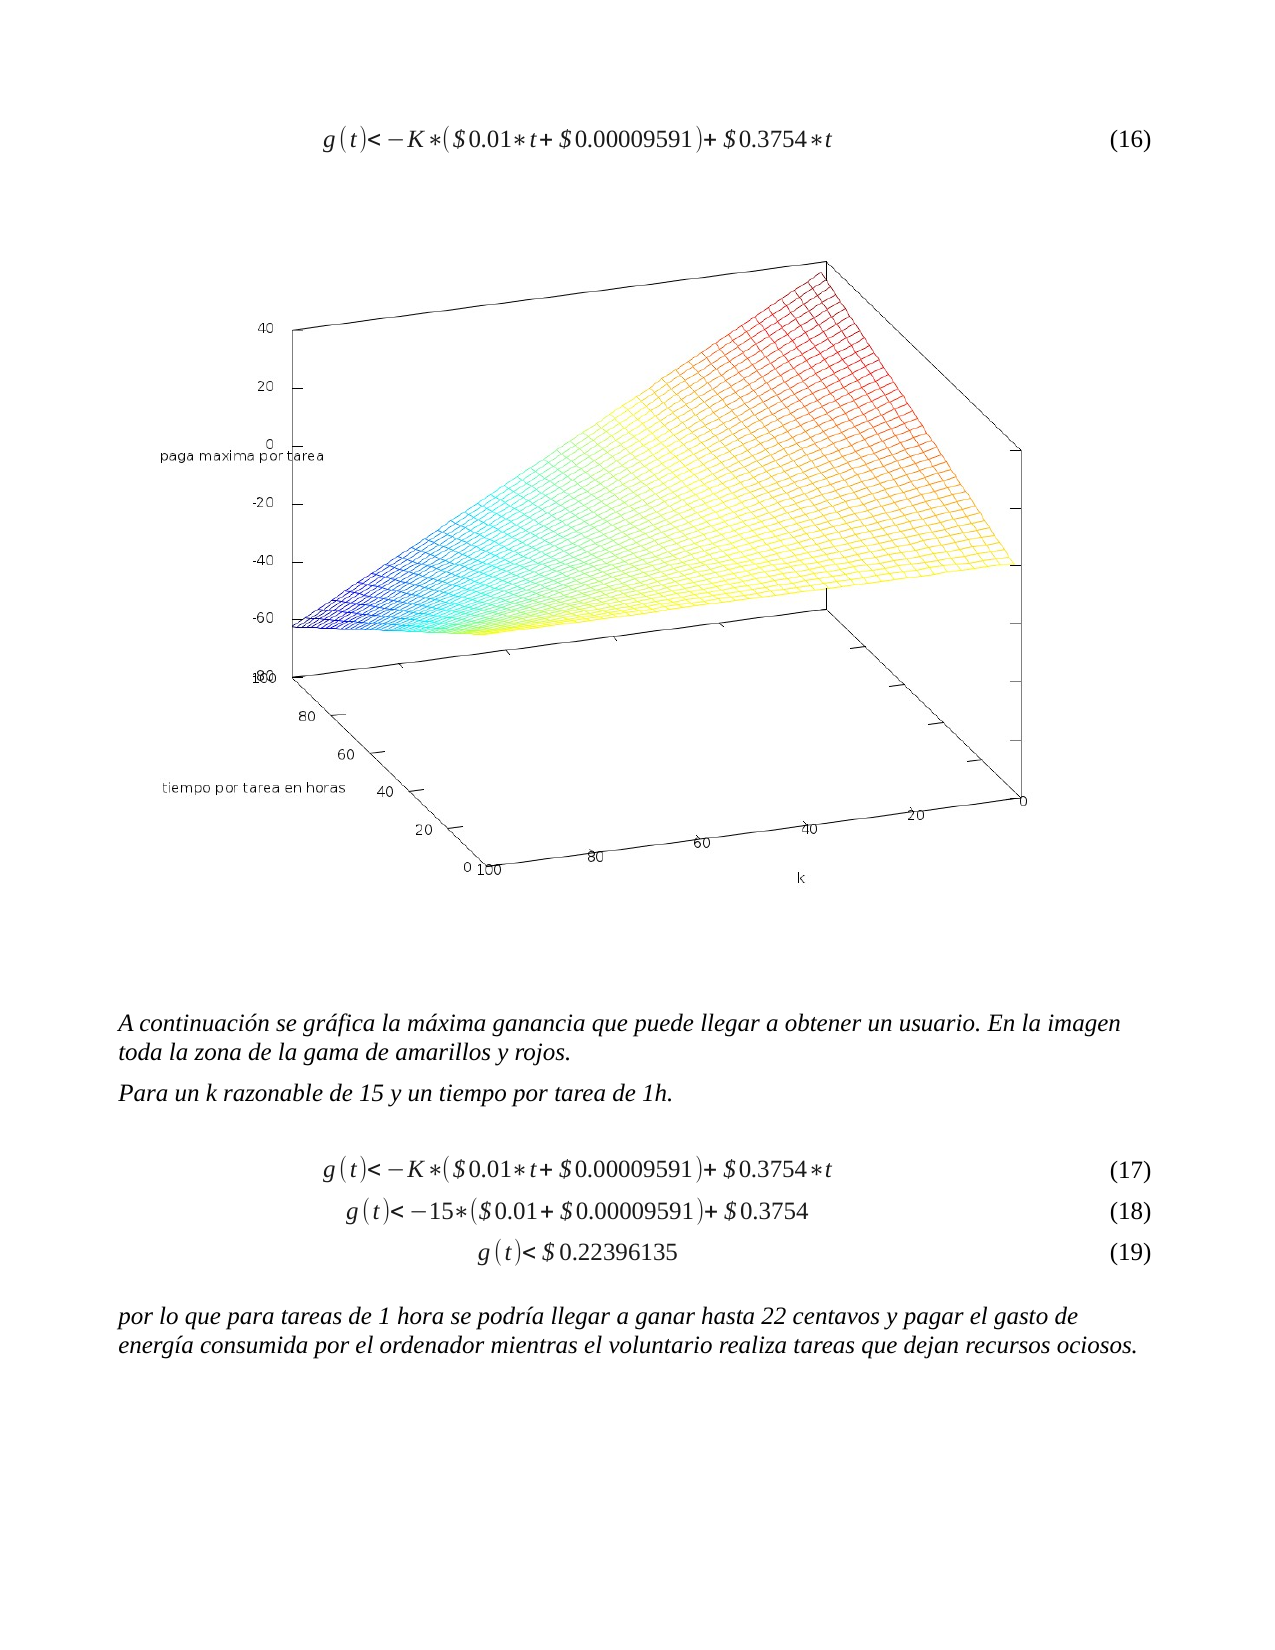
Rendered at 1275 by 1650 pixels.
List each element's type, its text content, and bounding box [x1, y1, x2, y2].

table_header (17) [1041, 1149, 1157, 1190]
table_header [118, 1149, 1041, 1190]
picture [118, 188, 1157, 968]
table_header [118, 1231, 1041, 1273]
table_header (19) [1041, 1231, 1157, 1273]
table_header (18) [1041, 1190, 1157, 1231]
text por lo que para tareas de 1 hora se podría llegar a ganar hasta 22 centavos y pagar el gasto de energía consumida por el ordenador mientras el voluntario realiza tareas que dejan recursos ociosos. [118, 1301, 1157, 1359]
text Para un k razonable de 15 y un tiempo por tarea de 1h. [118, 1078, 1157, 1107]
table_header (16) [1041, 118, 1157, 159]
table_header [118, 1190, 1041, 1231]
text A continuación se gráfica la máxima ganancia que puede llegar a obtener un usuario. En la imagen toda la zona de la gama de amarillos y rojos. [118, 1008, 1157, 1066]
table_header [118, 118, 1041, 159]
